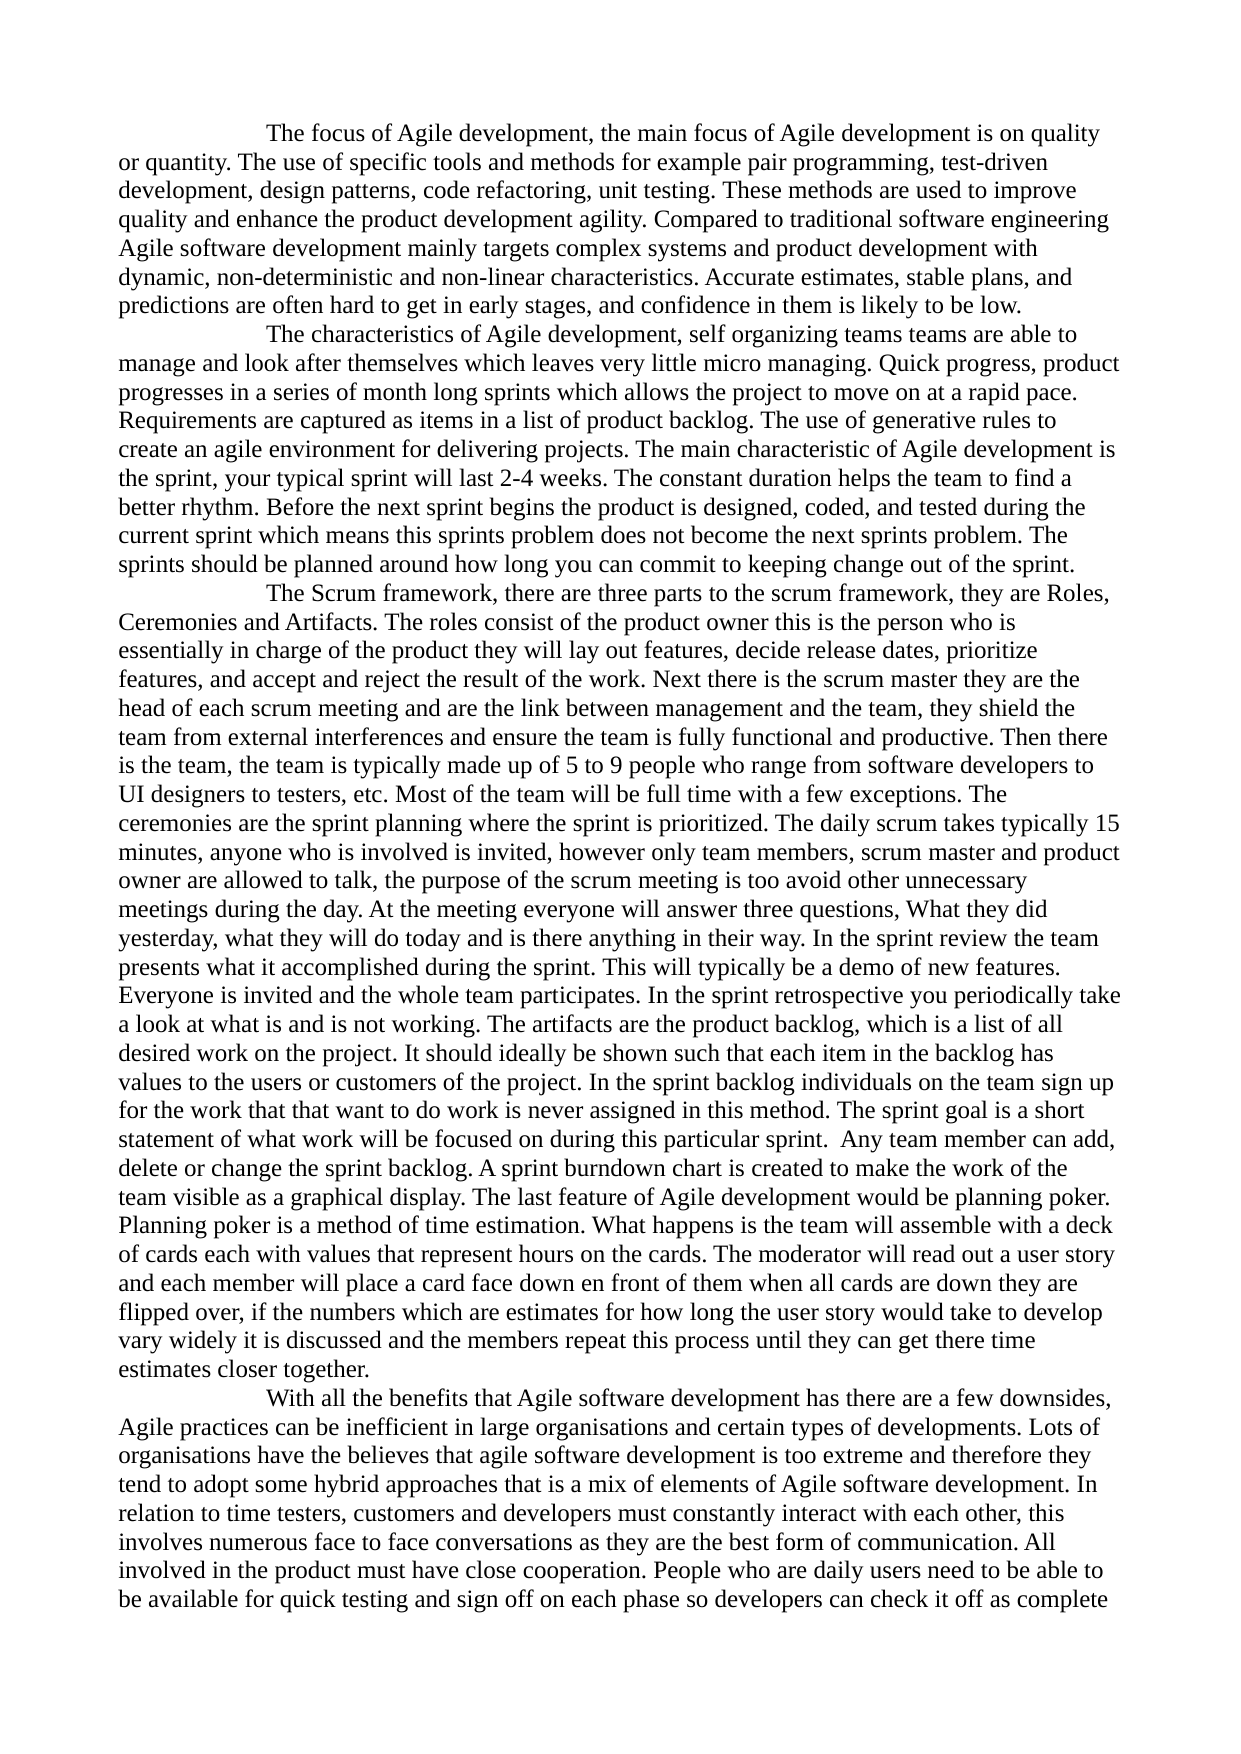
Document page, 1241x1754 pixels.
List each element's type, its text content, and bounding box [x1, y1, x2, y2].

text The Scrum framework, there are three parts to the scrum framework, they are Roles, Ceremonies and Artifacts. The roles consist of the product owner this is the person who is essentially in charge of the product they will lay out features, decide release dates, prioritize features, and accept and reject the result of the work. Next there is the scrum master they are the head of each scrum meeting and are the link between management and the team, they shield the team from external interferences and ensure the team is fully functional and productive. Then there is the team, the team is typically made up of 5 to 9 people who range from software developers to UI designers to testers, etc. Most of the team will be full time with a few exceptions. The ceremonies are the sprint planning where the sprint is prioritized. The daily scrum takes typically 15 minutes, anyone who is involved is invited, however only team members, scrum master and product owner are allowed to talk, the purpose of the scrum meeting is too avoid other unnecessary meetings during the day. At the meeting everyone will answer three questions, What they did yesterday, what they will do today and is there anything in their way. In the sprint review the team presents what it accomplished during the sprint. This will typically be a demo of new features. Everyone is invited and the whole team participates. In the sprint retrospective you periodically take a look at what is and is not working. The artifacts are the product backlog, which is a list of all desired work on the project. It should ideally be shown such that each item in the backlog has values to the users or customers of the project. In the sprint backlog individuals on the team sign up for the work that that want to do work is never assigned in this method. The sprint goal is a short statement of what work will be focused on during this particular sprint. Any team member can add, delete or change the sprint backlog. A sprint burndown chart is created to make the work of the team visible as a graphical display. The last feature of Agile development would be planning poker. Planning poker is a method of time estimation. What happens is the team will assemble with a deck of cards each with values that represent hours on the cards. The moderator will read out a user story and each member will place a card face down en front of them when all cards are down they are flipped over, if the numbers which are estimates for how long the user story would take to develop vary widely it is discussed and the members repeat this process until they can get there time estimates closer together. [118, 578, 1122, 1383]
text With all the benefits that Agile software development has there are a few downsides, Agile practices can be inefficient in large organisations and certain types of developments. Lots of organisations have the believes that agile software development is too extreme and therefore they tend to adopt some hybrid approaches that is a mix of elements of Agile software development. In relation to time testers, customers and developers must constantly interact with each other, this involves numerous face to face conversations as they are the best form of communication. All involved in the product must have close cooperation. People who are daily users need to be able to be available for quick testing and sign off on each phase so developers can check it off as complete [118, 1383, 1122, 1613]
text The characteristics of Agile development, self organizing teams teams are able to manage and look after themselves which leaves very little micro managing. Quick progress, product progresses in a series of month long sprints which allows the project to move on at a rapid pace. Requirements are captured as items in a list of product backlog. The use of generative rules to create an agile environment for delivering projects. The main characteristic of Agile development is the sprint, your typical sprint will last 2-4 weeks. The constant duration helps the team to find a better rhythm. Before the next sprint begins the product is designed, coded, and tested during the current sprint which means this sprints problem does not become the next sprints problem. The sprints should be planned around how long you can commit to keeping change out of the sprint. [118, 319, 1122, 578]
text The focus of Agile development, the main focus of Agile development is on quality or quantity. The use of specific tools and methods for example pair programming, test-driven development, design patterns, code refactoring, unit testing. These methods are used to improve quality and enhance the product development agility. Compared to traditional software engineering Agile software development mainly targets complex systems and product development with dynamic, non-deterministic and non-linear characteristics. Accurate estimates, stable plans, and predictions are often hard to get in early stages, and confidence in them is likely to be low. [118, 118, 1122, 319]
